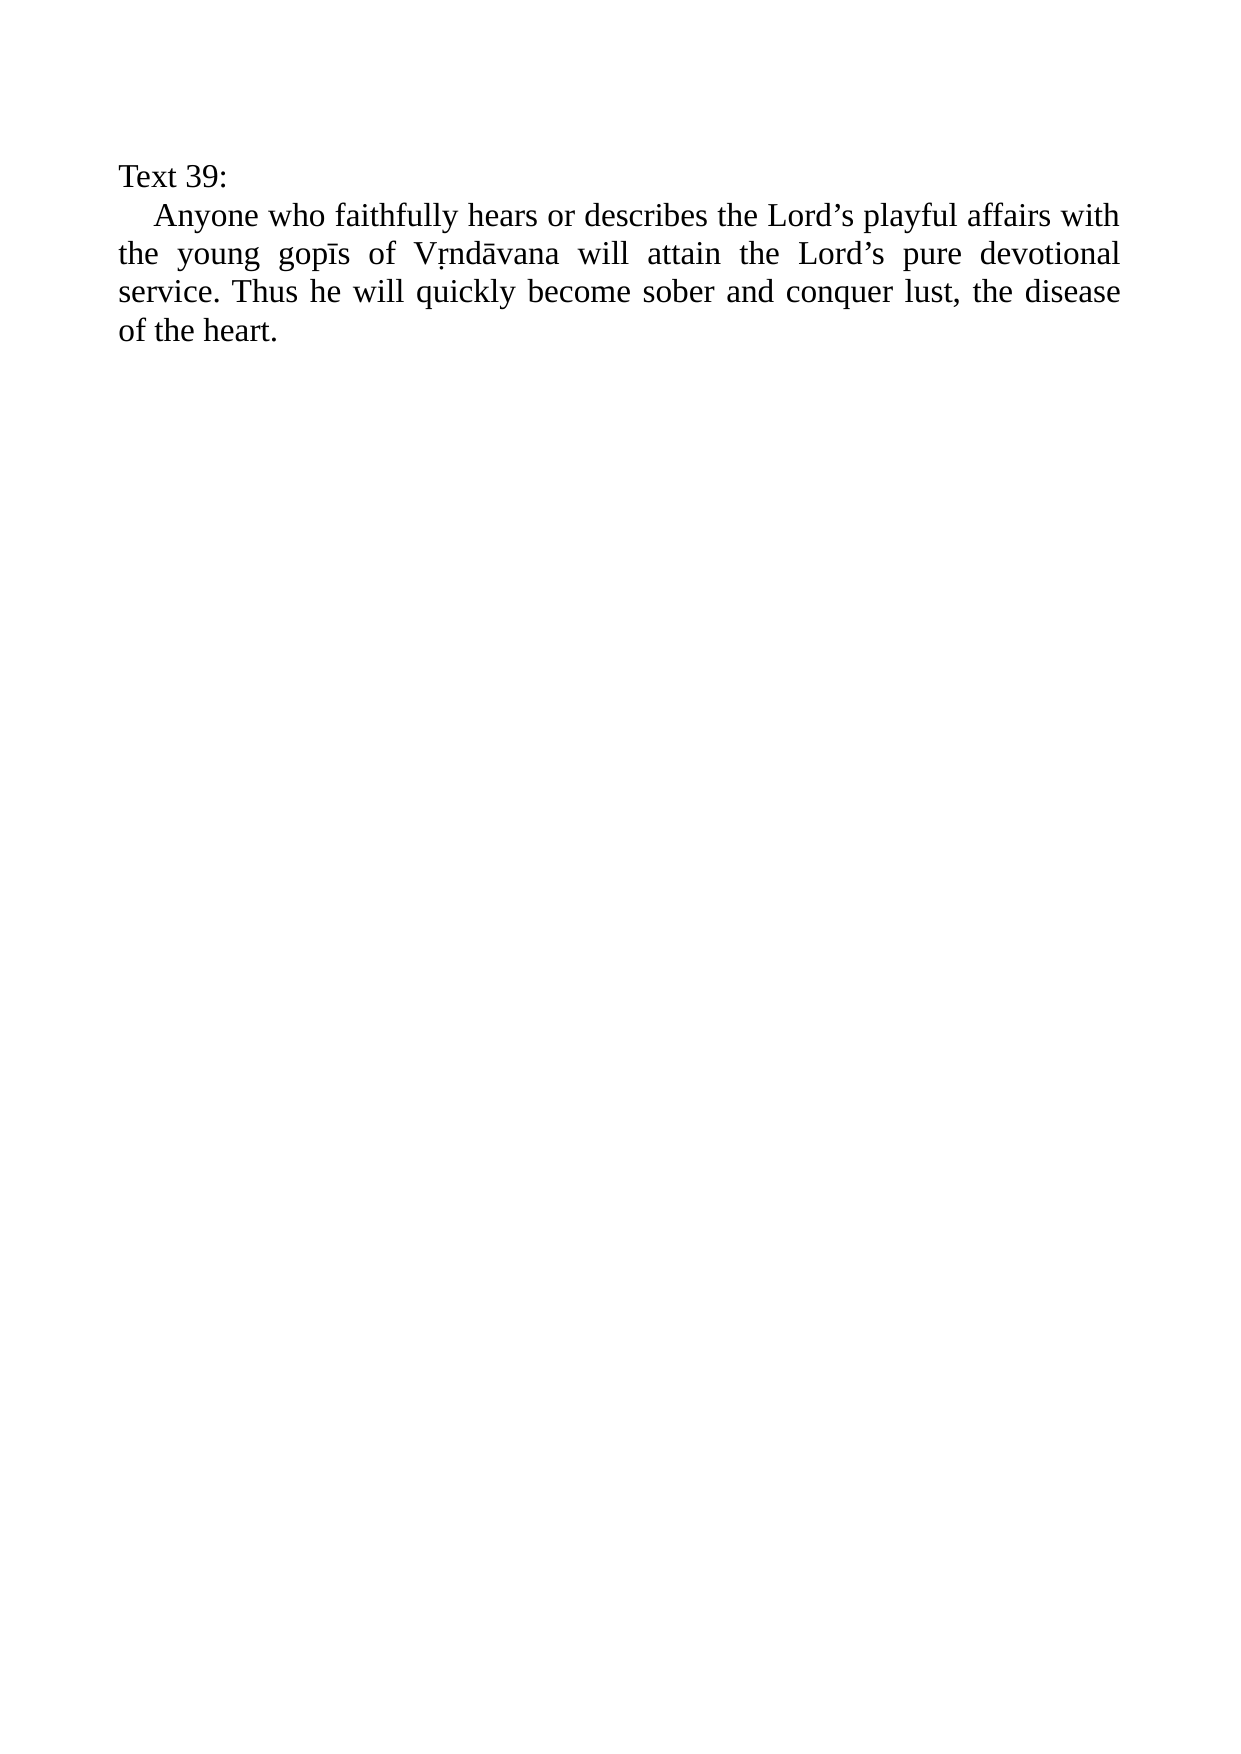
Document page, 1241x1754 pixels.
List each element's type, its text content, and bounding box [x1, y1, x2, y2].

text Anyone who faithfully hears or describes the Lord’s playful affairs with the young gopīs of Vṛndāvana will attain the Lord’s pure devotional service. Thus he will quickly become sober and conquer lust, the disease of the heart. [118, 195, 1122, 348]
text Text 39: [118, 156, 1122, 195]
